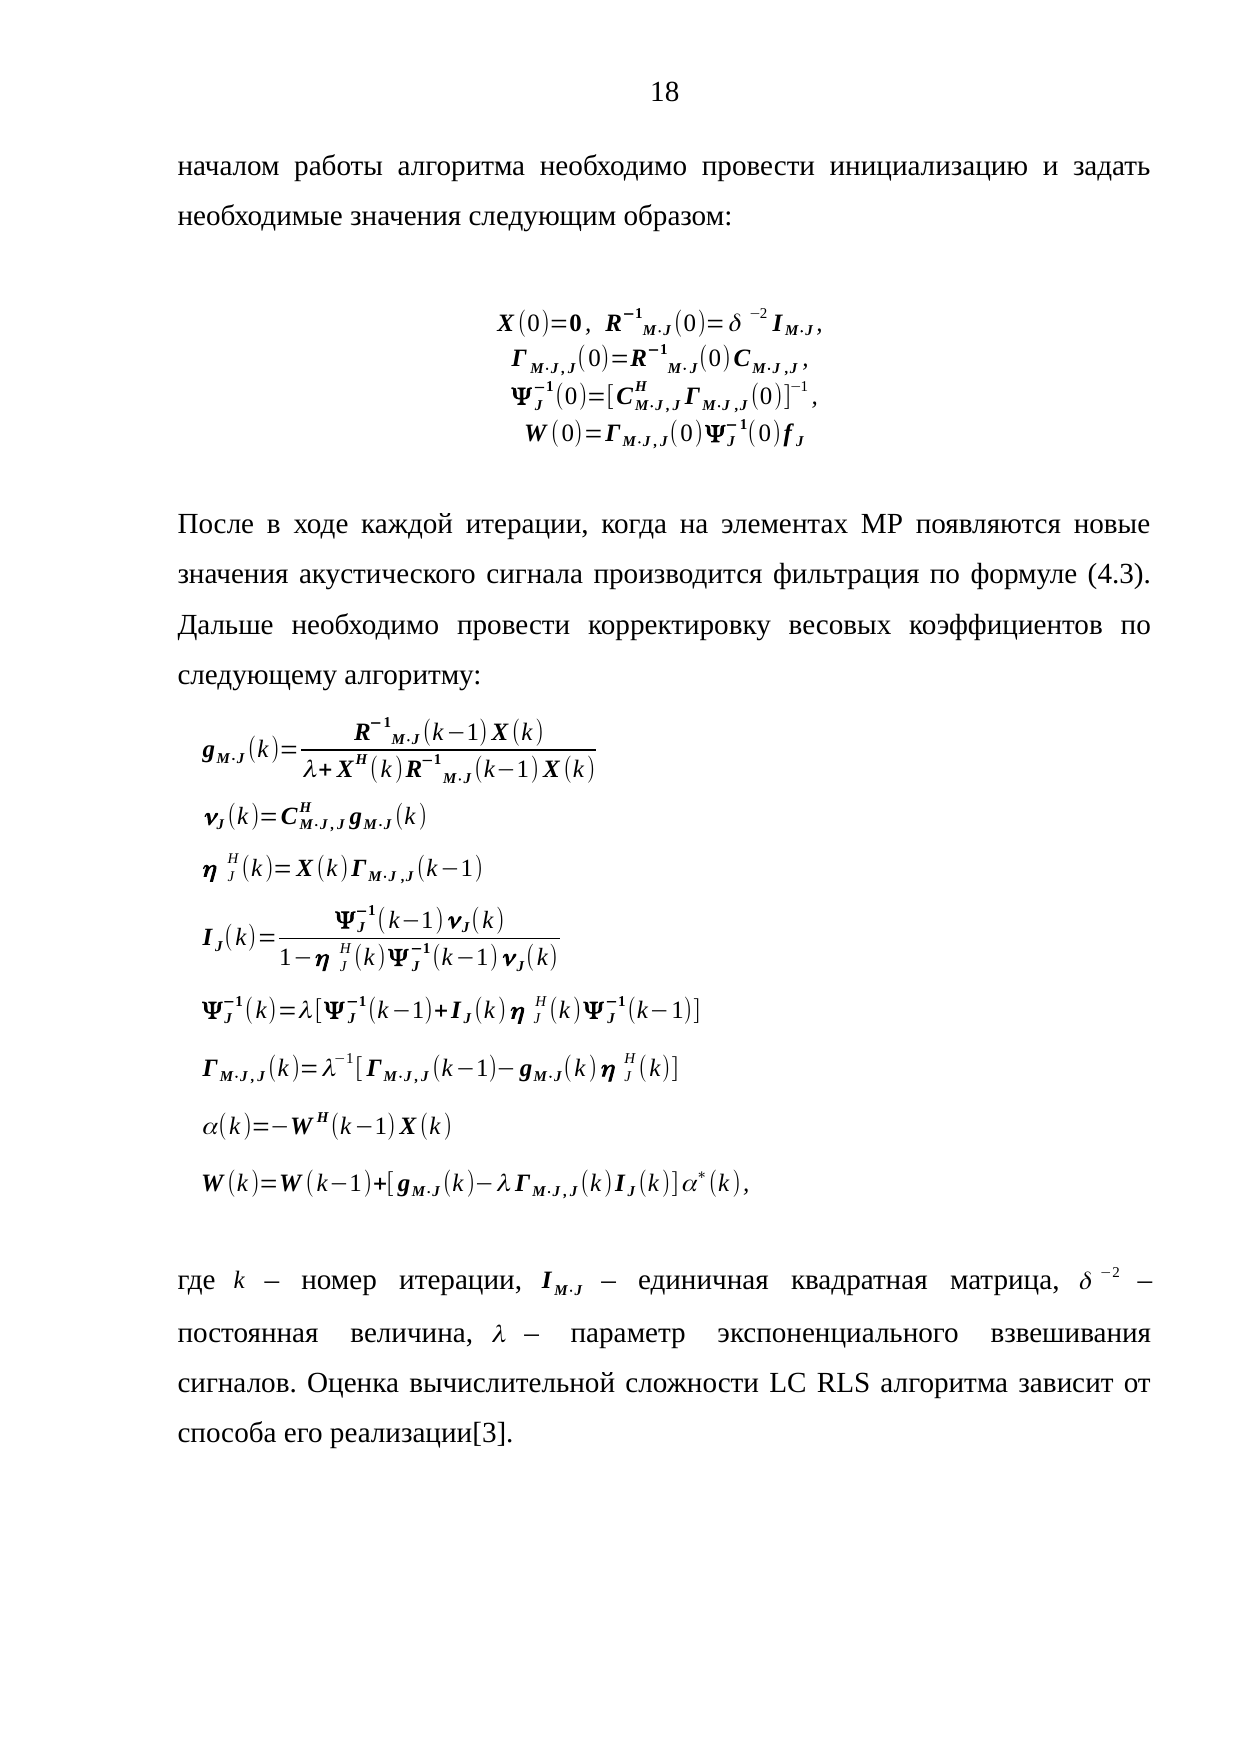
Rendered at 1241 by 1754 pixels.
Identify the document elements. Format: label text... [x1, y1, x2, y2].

table_cell [177, 839, 1152, 896]
table_cell [177, 896, 1152, 981]
text где– номер итерации,– единичная квадратная матрица,– постоянная величина,– параметр экспоненциального взвешивания сигналов. Оценка вычислительной сложности LC RLS алгоритма зависит от способа его реализации[3]. [177, 1262, 1152, 1449]
text началом работы алгоритма необходимо провести инициализацию и задать необходимые значения следующим образом: [177, 148, 1152, 232]
text После в ходе каждой итерации, когда на элементах МР появляются новые значения акустического сигнала производится фильтрация по формуле (4.3). Дальше необходимо провести корректировку весовых коэффициентов по следующему алгоритму: [177, 506, 1152, 691]
table_cell [177, 981, 1152, 1038]
table_cell [177, 1096, 1152, 1154]
table_cell [177, 1154, 1152, 1212]
table_cell [177, 793, 1152, 839]
table_header [177, 299, 1152, 456]
table_header [177, 708, 1152, 792]
table_cell [177, 1039, 1152, 1096]
